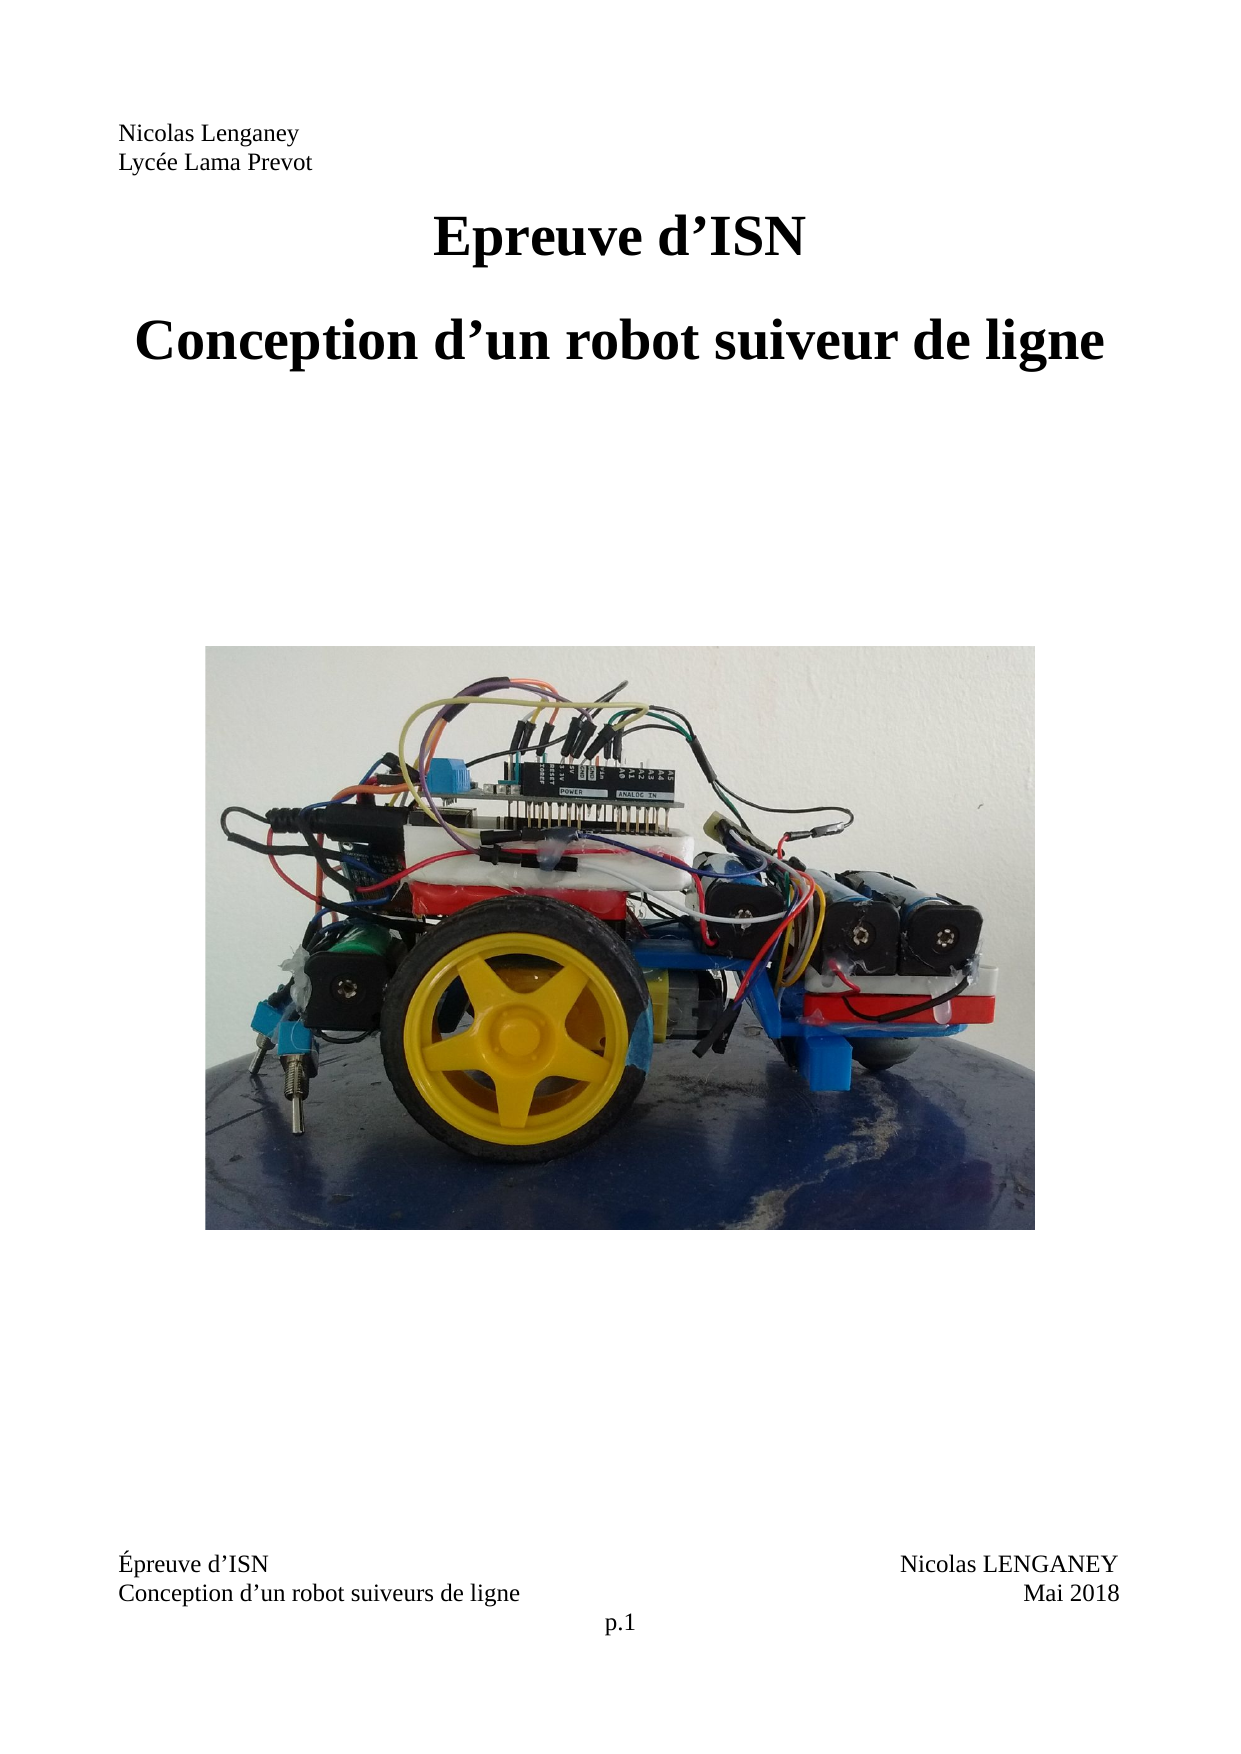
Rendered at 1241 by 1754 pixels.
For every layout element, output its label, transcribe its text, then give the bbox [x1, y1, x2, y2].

text Nicolas Lenganey [118, 118, 1122, 147]
picture [205, 646, 1035, 1230]
title Epreuve d’ISN [118, 201, 1122, 268]
title Conception d’un robot suiveur de ligne [118, 305, 1122, 372]
text Lycée Lama Prevot [118, 147, 1122, 176]
